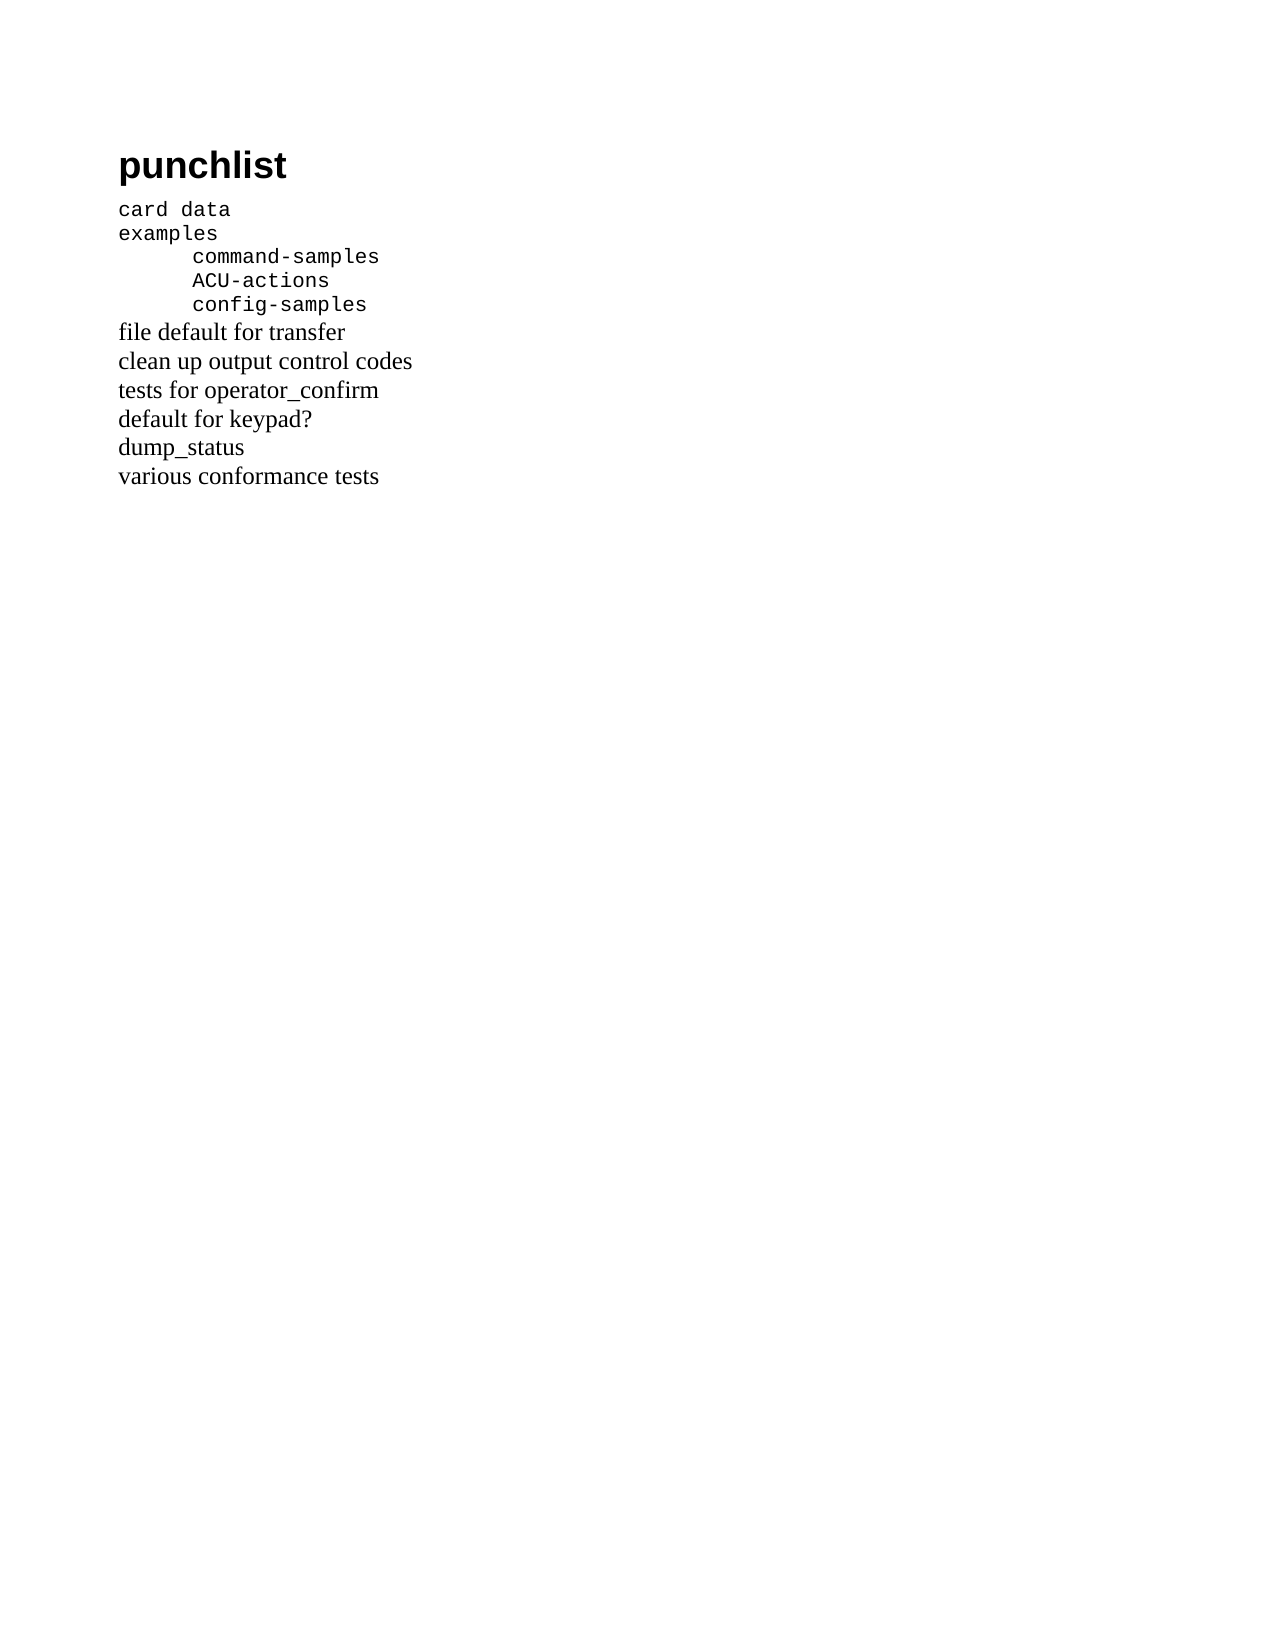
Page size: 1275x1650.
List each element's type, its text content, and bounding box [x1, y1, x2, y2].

text default for keypad? [118, 404, 1157, 432]
text examples [118, 223, 1157, 247]
text card data [118, 199, 1157, 223]
text clean up output control codes [118, 346, 1157, 375]
text command-samples [118, 247, 1157, 270]
text various conformance tests [118, 461, 1157, 490]
text dump_status [118, 432, 1157, 461]
text file default for transfer [118, 317, 1157, 346]
text tests for operator_confirm [118, 375, 1157, 404]
subtitle punchlist [118, 143, 1157, 187]
text config-samples [118, 294, 1157, 317]
text ACU-actions [118, 270, 1157, 294]
